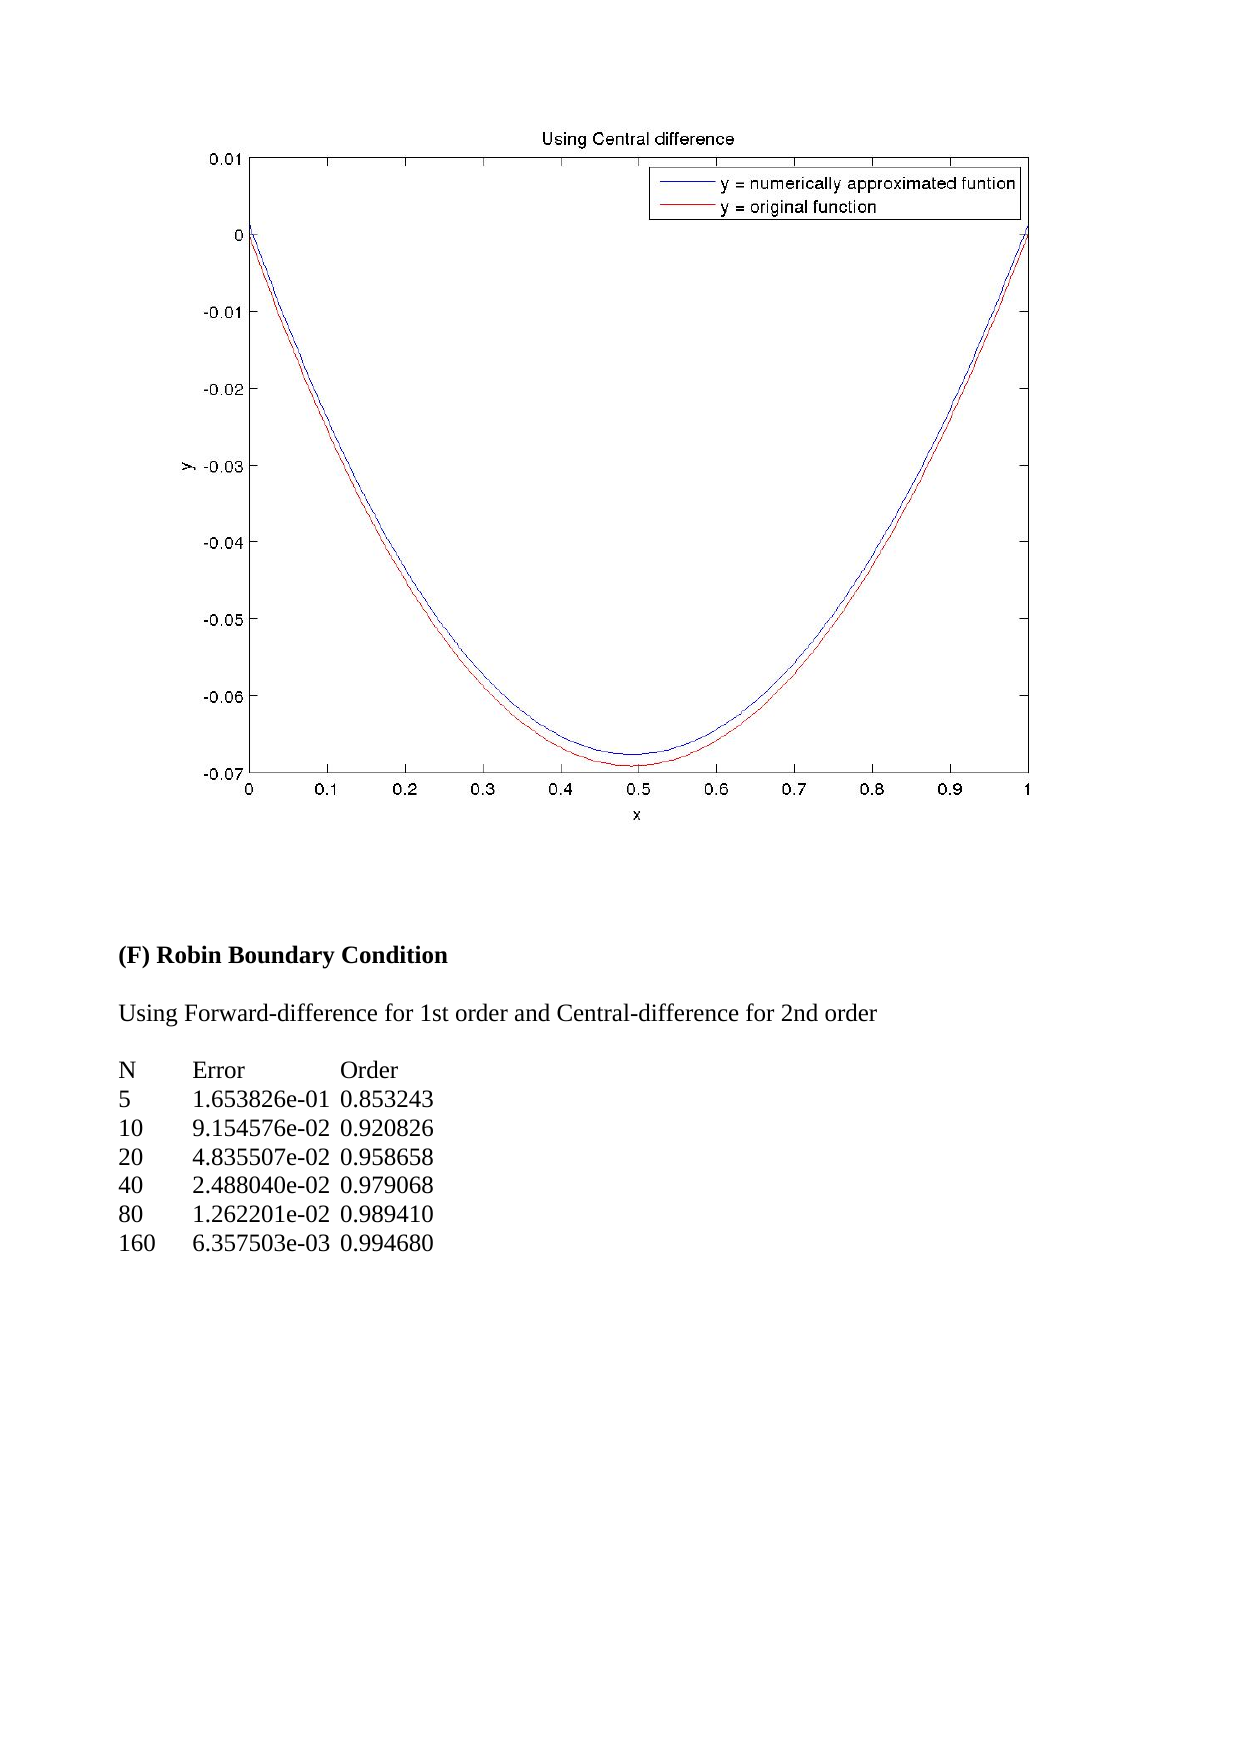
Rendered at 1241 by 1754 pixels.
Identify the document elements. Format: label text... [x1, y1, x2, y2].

text 80 1.262201e-02 0.989410 [118, 1199, 1122, 1228]
text 160 6.357503e-03 0.994680 [118, 1228, 1122, 1257]
text 5 1.653826e-01 0.853243 [118, 1084, 1122, 1113]
text 40 2.488040e-02 0.979068 [118, 1170, 1122, 1199]
text (F) Robin Boundary Condition [118, 940, 1122, 969]
text Using Forward-difference for 1st order and Central-difference for 2nd order [118, 998, 1122, 1027]
picture [118, 100, 1123, 855]
text 10 9.154576e-02 0.920826 [118, 1113, 1122, 1142]
text 20 4.835507e-02 0.958658 [118, 1142, 1122, 1170]
text N Error Order [118, 1055, 1122, 1084]
